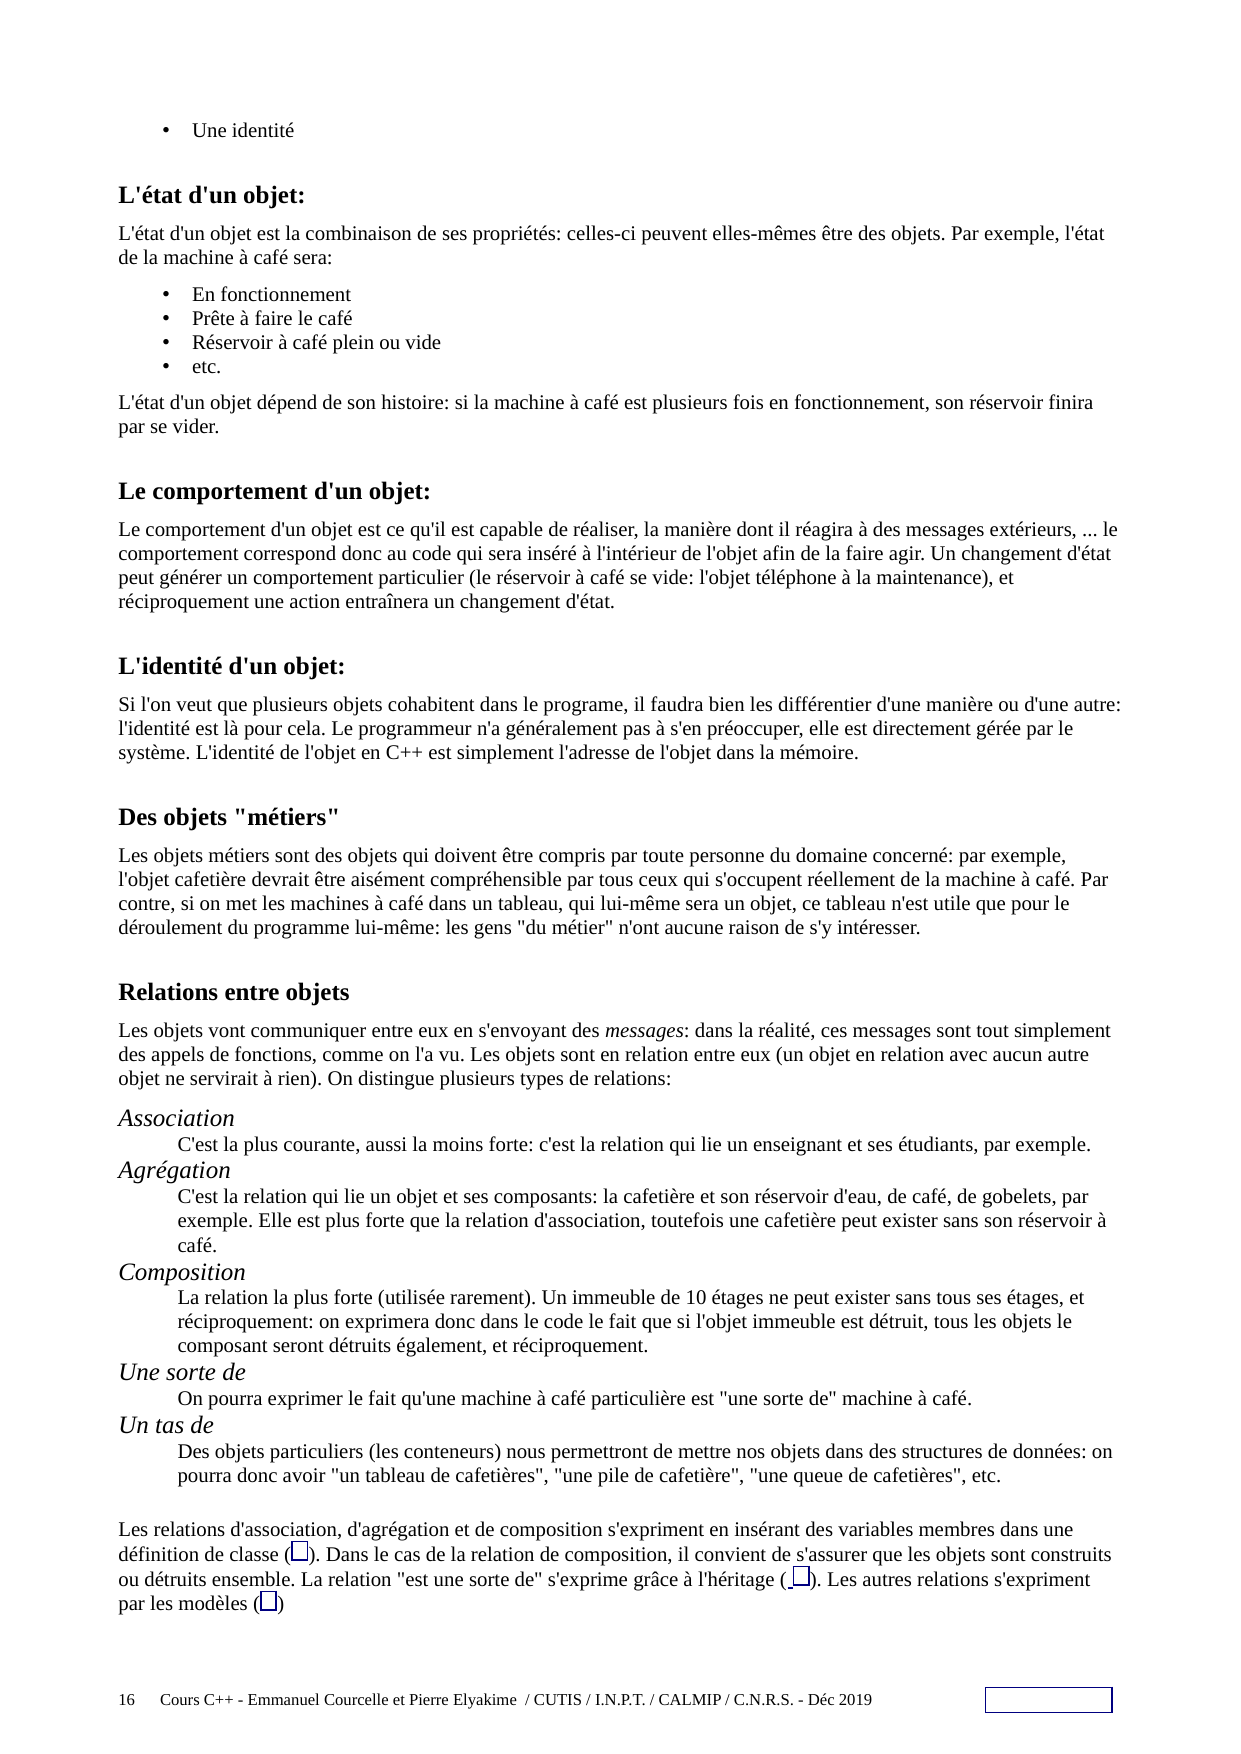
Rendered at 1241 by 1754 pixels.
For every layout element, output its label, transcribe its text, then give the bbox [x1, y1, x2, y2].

list En fonctionnement [162, 282, 1122, 306]
list On pourra exprimer le fait qu'une machine à café particulière est "une sorte de" machine à café. [177, 1386, 1122, 1410]
text Les objets vont communiquer entre eux en s'envoyant des messages: dans la réalité, ces messages sont tout simplement des appels de fonctions, comme on l'a vu. Les objets sont en relation entre eux (un objet en relation avec aucun autre objet ne servirait à rien). On distingue plusieurs types de relations: [118, 1018, 1122, 1090]
subtitle Le comportement d'un objet: [118, 476, 1122, 505]
list Prête à faire le café [162, 306, 1122, 330]
text Le comportement d'un objet est ce qu'il est capable de réaliser, la manière dont il réagira à des messages extérieurs, ... le comportement correspond donc au code qui sera inséré à l'intérieur de l'objet afin de la faire agir. Un changement d'état peut générer un comportement particulier (le réservoir à café se vide: l'objet téléphone à la maintenance), et réciproquement une action entraînera un changement d'état. [118, 517, 1122, 613]
subtitle Composition [118, 1257, 1122, 1285]
list La relation la plus forte (utilisée rarement). Un immeuble de 10 étages ne peut exister sans tous ses étages, et réciproquement: on exprimera donc dans le code le fait que si l'objet immeuble est détruit, tous les objets le composant seront détruits également, et réciproquement. [177, 1285, 1122, 1357]
text L'état d'un objet est la combinaison de ses propriétés: celles-ci peuvent elles-mêmes être des objets. Par exemple, l'état de la machine à café sera: [118, 221, 1122, 269]
list Une identité [162, 118, 1122, 142]
text Si l'on veut que plusieurs objets cohabitent dans le programe, il faudra bien les différentier d'une manière ou d'une autre: l'identité est là pour cela. Le programmeur n'a généralement pas à s'en préoccuper, elle est directement gérée par le système. L'identité de l'objet en C++ est simplement l'adresse de l'objet dans la mémoire. [118, 692, 1122, 764]
text Les relations d'association, d'agrégation et de composition s'expriment en insérant des variables membres dans une définition de classe (). Dans le cas de la relation de composition, il convient de s'assurer que les objets sont construits ou détruits ensemble. La relation "est une sorte de" s'exprime grâce à l'héritage ( ). Les autres relations s'expriment par les modèles () [118, 1517, 1122, 1615]
subtitle L'identité d'un objet: [118, 651, 1122, 680]
subtitle Association [118, 1103, 1122, 1132]
subtitle Un tas de [118, 1410, 1122, 1439]
list Réservoir à café plein ou vide [162, 330, 1122, 354]
list etc. [162, 354, 1122, 378]
list C'est la relation qui lie un objet et ses composants: la cafetière et son réservoir d'eau, de café, de gobelets, par exemple. Elle est plus forte que la relation d'association, toutefois une cafetière peut exister sans son réservoir à café. [177, 1184, 1122, 1257]
list Des objets particuliers (les conteneurs) nous permettront de mettre nos objets dans des structures de données: on pourra donc avoir "un tableau de cafetières", "une pile de cafetière", "une queue de cafetières", etc. [177, 1439, 1122, 1487]
subtitle Des objets "métiers" [118, 802, 1122, 831]
text L'état d'un objet dépend de son histoire: si la machine à café est plusieurs fois en fonctionnement, son réservoir finira par se vider. [118, 390, 1122, 438]
text Les objets métiers sont des objets qui doivent être compris par toute personne du domaine concerné: par exemple, l'objet cafetière devrait être aisément compréhensible par tous ceux qui s'occupent réellement de la machine à café. Par contre, si on met les machines à café dans un tableau, qui lui-même sera un objet, ce tableau n'est utile que pour le déroulement du programme lui-même: les gens "du métier" n'ont aucune raison de s'y intéresser. [118, 843, 1122, 939]
list C'est la plus courante, aussi la moins forte: c'est la relation qui lie un enseignant et ses étudiants, par exemple. [177, 1132, 1122, 1156]
subtitle Agrégation [118, 1156, 1122, 1184]
subtitle Une sorte de [118, 1357, 1122, 1386]
subtitle Relations entre objets [118, 977, 1122, 1006]
subtitle L'état d'un objet: [118, 180, 1122, 208]
